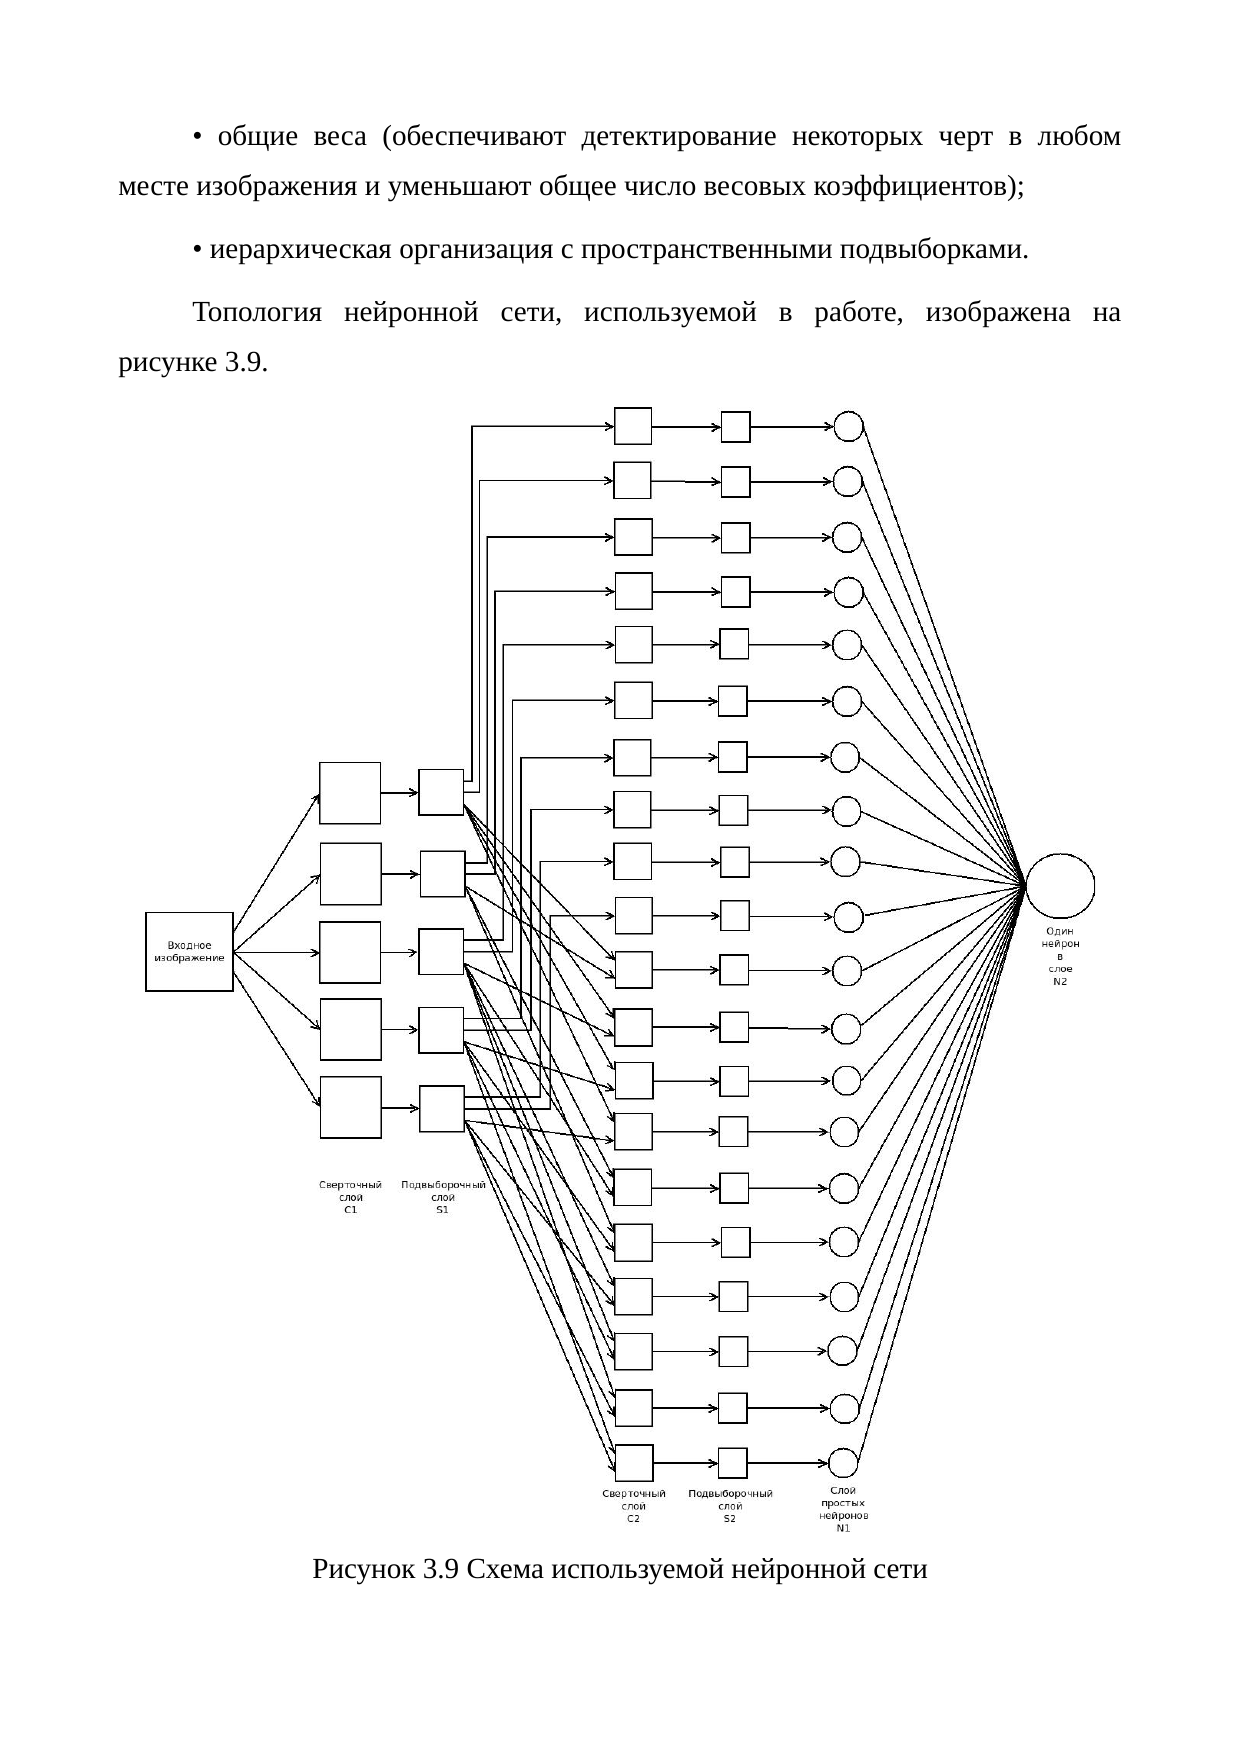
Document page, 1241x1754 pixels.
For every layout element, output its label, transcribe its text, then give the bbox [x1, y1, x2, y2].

text Рисунок 3.9 Схема используемой нейронной сети [118, 407, 1122, 1584]
text Топология нейронной сети, используемой в работе, изображена на рисунке 3.9. [118, 294, 1122, 378]
picture [145, 407, 1096, 1535]
text • иерархическая организация с пространственными подвыборками. [118, 231, 1122, 265]
text • общие веса (обеспечивают детектирование некоторых черт в любом месте изображения и уменьшают общее число весовых коэффициентов); [118, 118, 1122, 202]
